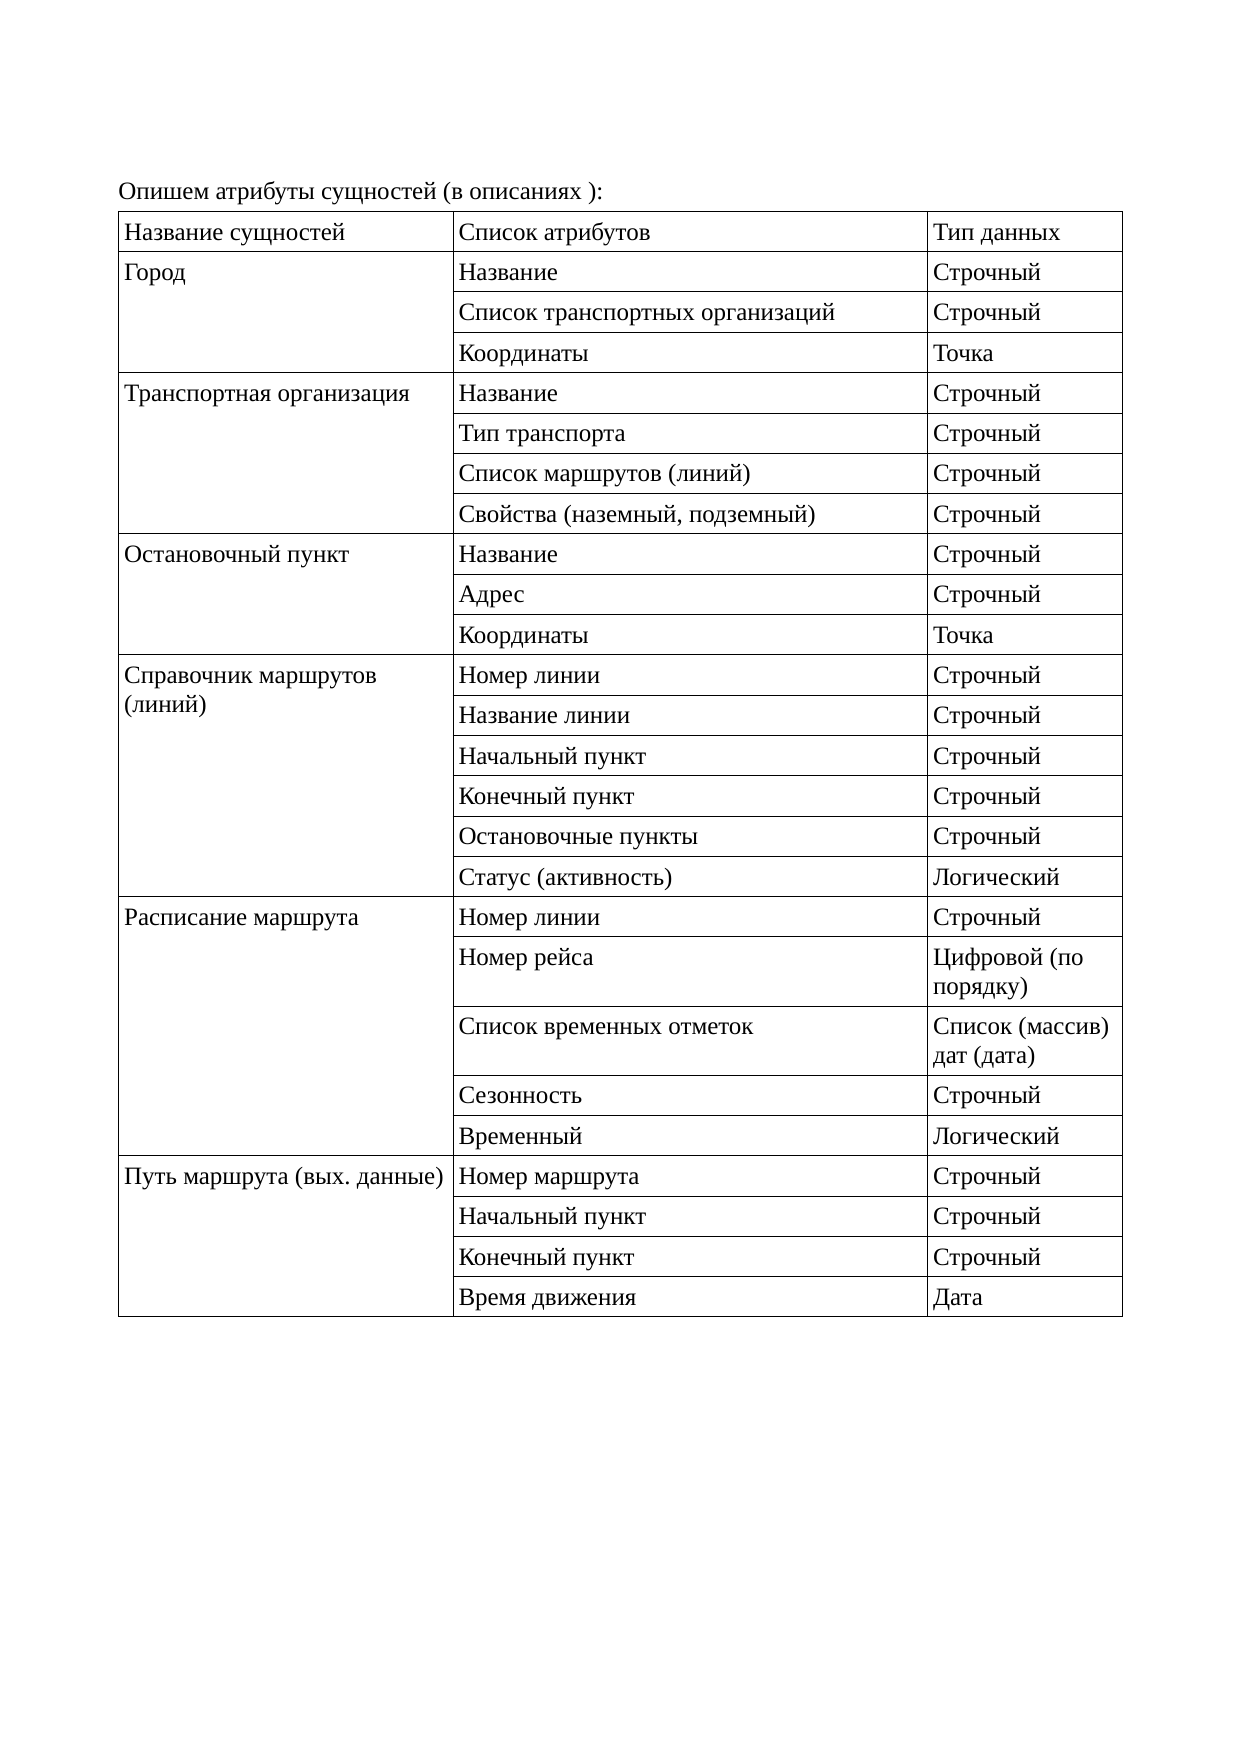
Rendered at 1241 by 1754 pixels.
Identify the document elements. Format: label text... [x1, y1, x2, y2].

table_cell Дата [928, 1277, 1122, 1316]
table_cell Конечный пункт [454, 776, 927, 816]
table_cell Тип транспорта [454, 414, 927, 453]
table_cell Строчный [928, 534, 1122, 574]
table_cell Название [454, 252, 927, 291]
table_cell Город [119, 252, 453, 372]
table_cell Точка [928, 615, 1122, 654]
table_cell Точка [928, 333, 1122, 372]
table_cell Строчный [928, 1076, 1122, 1115]
table_cell Название линии [454, 696, 927, 735]
table_cell Координаты [454, 333, 927, 372]
table_cell Строчный [928, 414, 1122, 453]
table_cell Логический [928, 1116, 1122, 1155]
table_cell Номер рейса [454, 937, 927, 1006]
table_cell Строчный [928, 575, 1122, 614]
table_cell Расписание маршрута [119, 897, 453, 1155]
table_cell Путь маршрута (вых. данные) [119, 1156, 453, 1316]
table_cell Строчный [928, 696, 1122, 735]
table_cell Статус (активность) [454, 857, 927, 896]
table_header Название сущностей [119, 212, 453, 251]
table_cell Остановочный пункт [119, 534, 453, 654]
table_cell Строчный [928, 736, 1122, 775]
table_cell Свойства (наземный, подземный) [454, 494, 927, 533]
table_cell Начальный пункт [454, 1197, 927, 1236]
table_cell Время движения [454, 1277, 927, 1316]
table_cell Номер маршрута [454, 1156, 927, 1196]
table_cell Строчный [928, 292, 1122, 332]
table_cell Список маршрутов (линий) [454, 454, 927, 493]
table_cell Строчный [928, 494, 1122, 533]
table_cell Строчный [928, 454, 1122, 493]
table_cell Список (массив) дат (дата) [928, 1007, 1122, 1074]
table_cell Остановочные пункты [454, 817, 927, 856]
table_cell Временный [454, 1116, 927, 1155]
table_cell Строчный [928, 655, 1122, 694]
table_cell Строчный [928, 373, 1122, 412]
table_cell Координаты [454, 615, 927, 654]
table_cell Строчный [928, 817, 1122, 856]
table_cell Название [454, 373, 927, 412]
table_cell Номер линии [454, 897, 927, 936]
table_cell Строчный [928, 252, 1122, 291]
table_cell Номер линии [454, 655, 927, 694]
table_cell Конечный пункт [454, 1237, 927, 1276]
text Опишем атрибуты сущностей (в описаниях ): [118, 176, 1122, 205]
table_cell Логический [928, 857, 1122, 896]
table_cell Справочник маршрутов (линий) [119, 655, 453, 896]
table_cell Строчный [928, 897, 1122, 936]
table_cell Строчный [928, 1197, 1122, 1236]
table_cell Список транспортных организаций [454, 292, 927, 332]
table_cell Список временных отметок [454, 1007, 927, 1074]
table_cell Цифровой (по порядку) [928, 937, 1122, 1006]
table_cell Строчный [928, 1156, 1122, 1196]
table_header Тип данных [928, 212, 1122, 251]
table_cell Начальный пункт [454, 736, 927, 775]
table_cell Строчный [928, 1237, 1122, 1276]
table_header Список атрибутов [454, 212, 927, 251]
table_cell Строчный [928, 776, 1122, 816]
table_cell Транспортная организация [119, 373, 453, 533]
table_cell Название [454, 534, 927, 574]
table_cell Сезонность [454, 1076, 927, 1115]
table_cell Адрес [454, 575, 927, 614]
